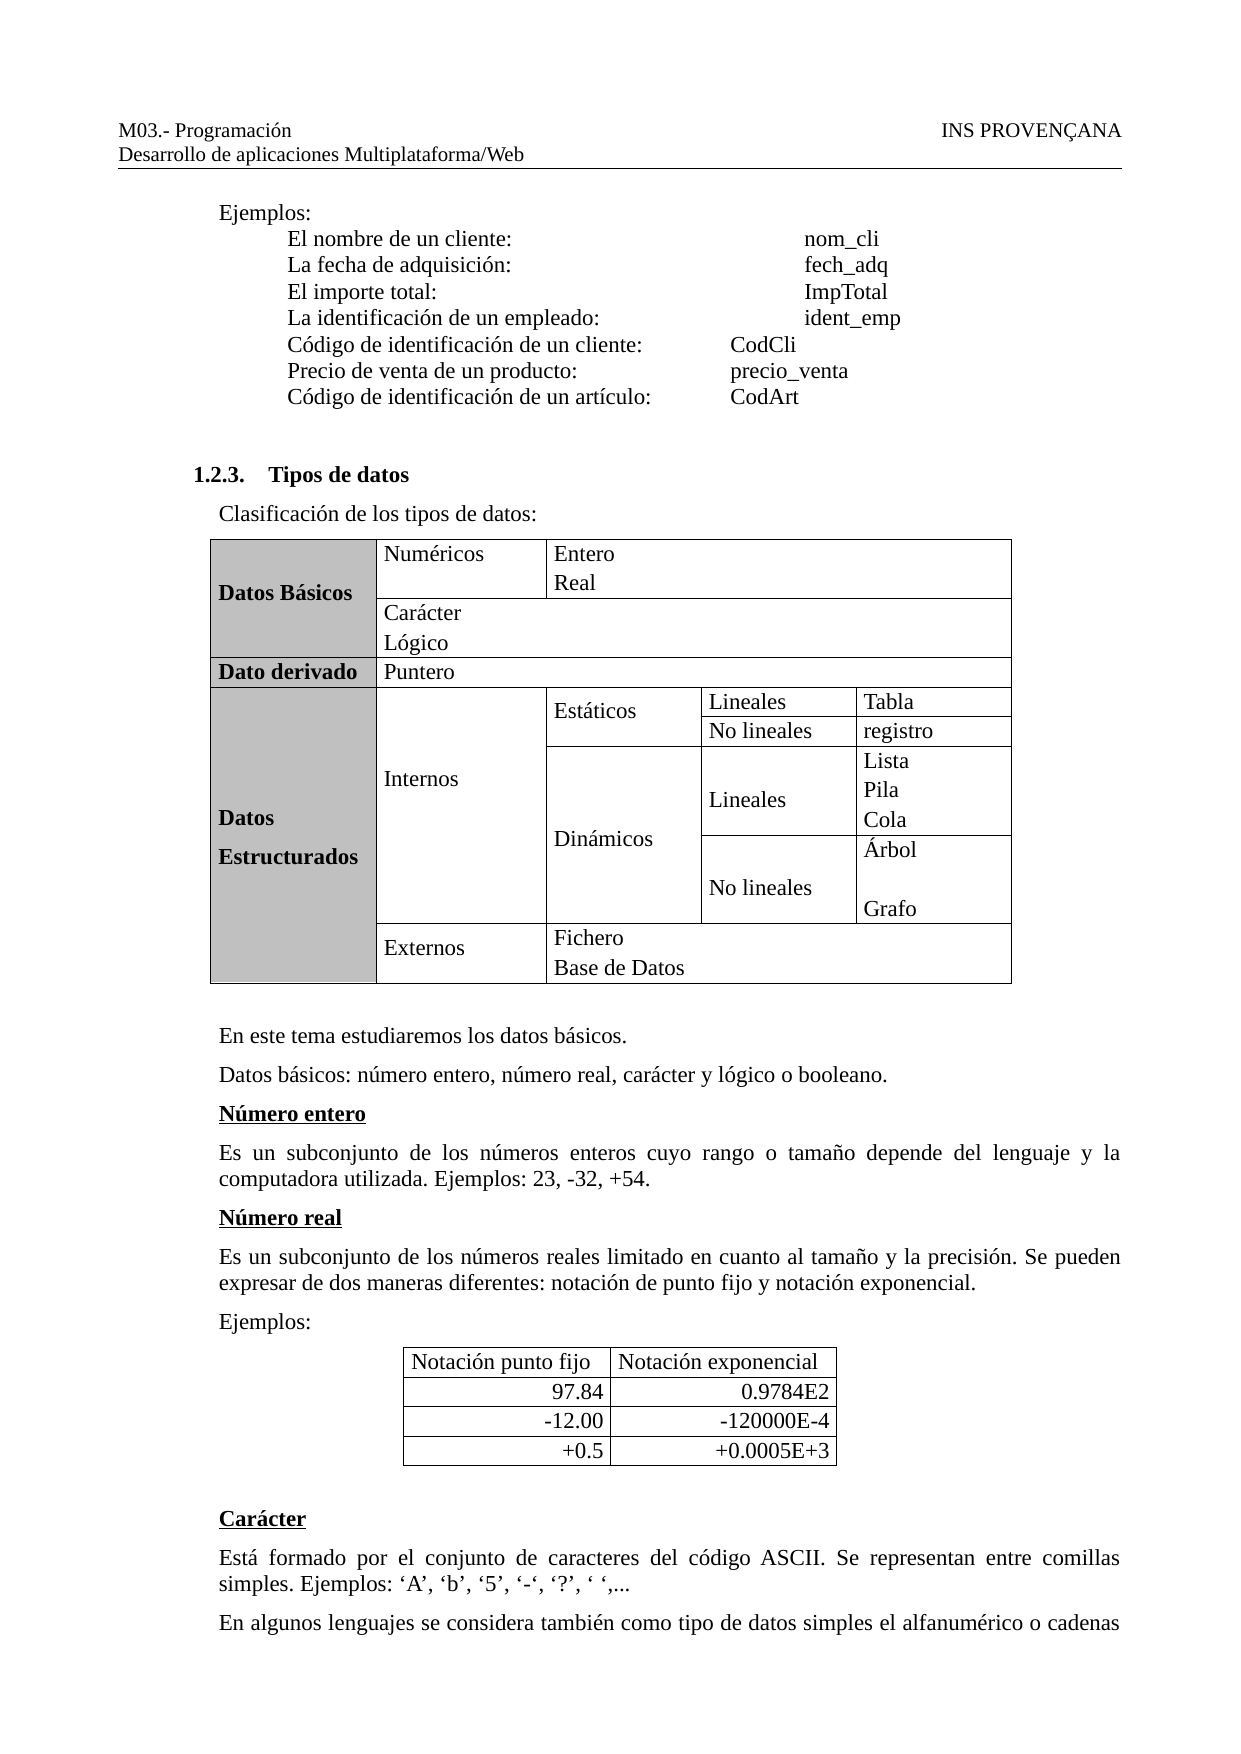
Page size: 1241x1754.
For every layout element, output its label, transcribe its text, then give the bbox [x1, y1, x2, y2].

table_cell No lineales [702, 717, 856, 746]
text La identificación de un empleado: ident_emp [287, 304, 1122, 331]
text Es un subconjunto de los números enteros cuyo rango o tamaño depende del lenguaje y la computadora utilizada. Ejemplos: 23, -32, +54. [218, 1139, 1122, 1192]
table_cell Grafo [857, 894, 1011, 923]
table_header Notación exponencial [611, 1348, 836, 1377]
table_header Numéricos [377, 540, 546, 598]
text Es un subconjunto de los números reales limitado en cuanto al tamaño y la precisión. Se pueden expresar de dos maneras diferentes: notación de punto fijo y notación exponencial. [218, 1243, 1122, 1296]
table_cell Internos [377, 688, 546, 923]
table_cell Tabla [857, 688, 1011, 716]
text Ejemplos: [218, 199, 1122, 225]
text Datos básicos: número entero, número real, carácter y lógico o booleano. [218, 1061, 1122, 1088]
text Precio de venta de un producto: precio_venta [287, 357, 1122, 383]
table_cell +0.0005E+3 [611, 1437, 836, 1465]
table_cell [857, 864, 1011, 894]
table_cell Datos Estructurados [211, 688, 376, 982]
table_cell Externos [377, 924, 546, 982]
table_cell Árbol [857, 836, 1011, 864]
text En algunos lenguajes se considera también como tipo de datos simples el alfanumérico o cadenas [218, 1609, 1122, 1636]
table_cell Dato derivado [211, 658, 376, 687]
table_cell +0.5 [404, 1437, 610, 1465]
text La fecha de adquisición: fech_adq [287, 252, 1122, 278]
text Código de identificación de un cliente: CodCli [287, 331, 1122, 357]
text En este tema estudiaremos los datos básicos. [218, 1022, 1122, 1049]
text Ejemplos: [218, 1308, 1122, 1334]
table_cell registro [857, 717, 1011, 746]
text Número entero [218, 1100, 1122, 1126]
table_cell 0.9784E2 [611, 1378, 836, 1406]
table_cell Fichero [547, 924, 1011, 953]
text El nombre de un cliente: nom_cli [287, 225, 1122, 252]
table_cell Carácter [377, 599, 1011, 627]
text El importe total: ImpTotal [287, 278, 1122, 304]
table_cell Estáticos [547, 688, 701, 746]
table_cell Base de Datos [547, 953, 1011, 982]
text Código de identificación de un artículo: CodArt [287, 383, 1122, 410]
text Está formado por el conjunto de caracteres del código ASCII. Se representan entre comillas simples. Ejemplos: ‘A’, ‘b’, ‘5’, ‘-‘, ‘?’, ‘ ‘,... [218, 1544, 1122, 1597]
table_cell Real [547, 568, 1011, 598]
text Clasificación de los tipos de datos: [218, 500, 1122, 526]
text Carácter [218, 1505, 1122, 1532]
text Número real [218, 1204, 1122, 1231]
table_cell No lineales [702, 836, 856, 923]
table_cell Lineales [702, 747, 856, 834]
table_cell -12.00 [404, 1407, 610, 1436]
table_cell 97.84 [404, 1378, 610, 1406]
table_cell Lógico [377, 628, 1011, 657]
table_cell Lista [857, 747, 1011, 775]
table_cell -120000E-4 [611, 1407, 836, 1436]
list Tipos de datos [193, 461, 1122, 487]
table_cell Pila [857, 775, 1011, 805]
table_header Notación punto fijo [404, 1348, 610, 1377]
table_cell Cola [857, 805, 1011, 834]
table_header Entero [547, 540, 1011, 568]
table_cell Dinámicos [547, 747, 701, 923]
table_header Datos Básicos [211, 540, 376, 657]
table_cell Lineales [702, 688, 856, 716]
table_cell Puntero [377, 658, 1011, 687]
